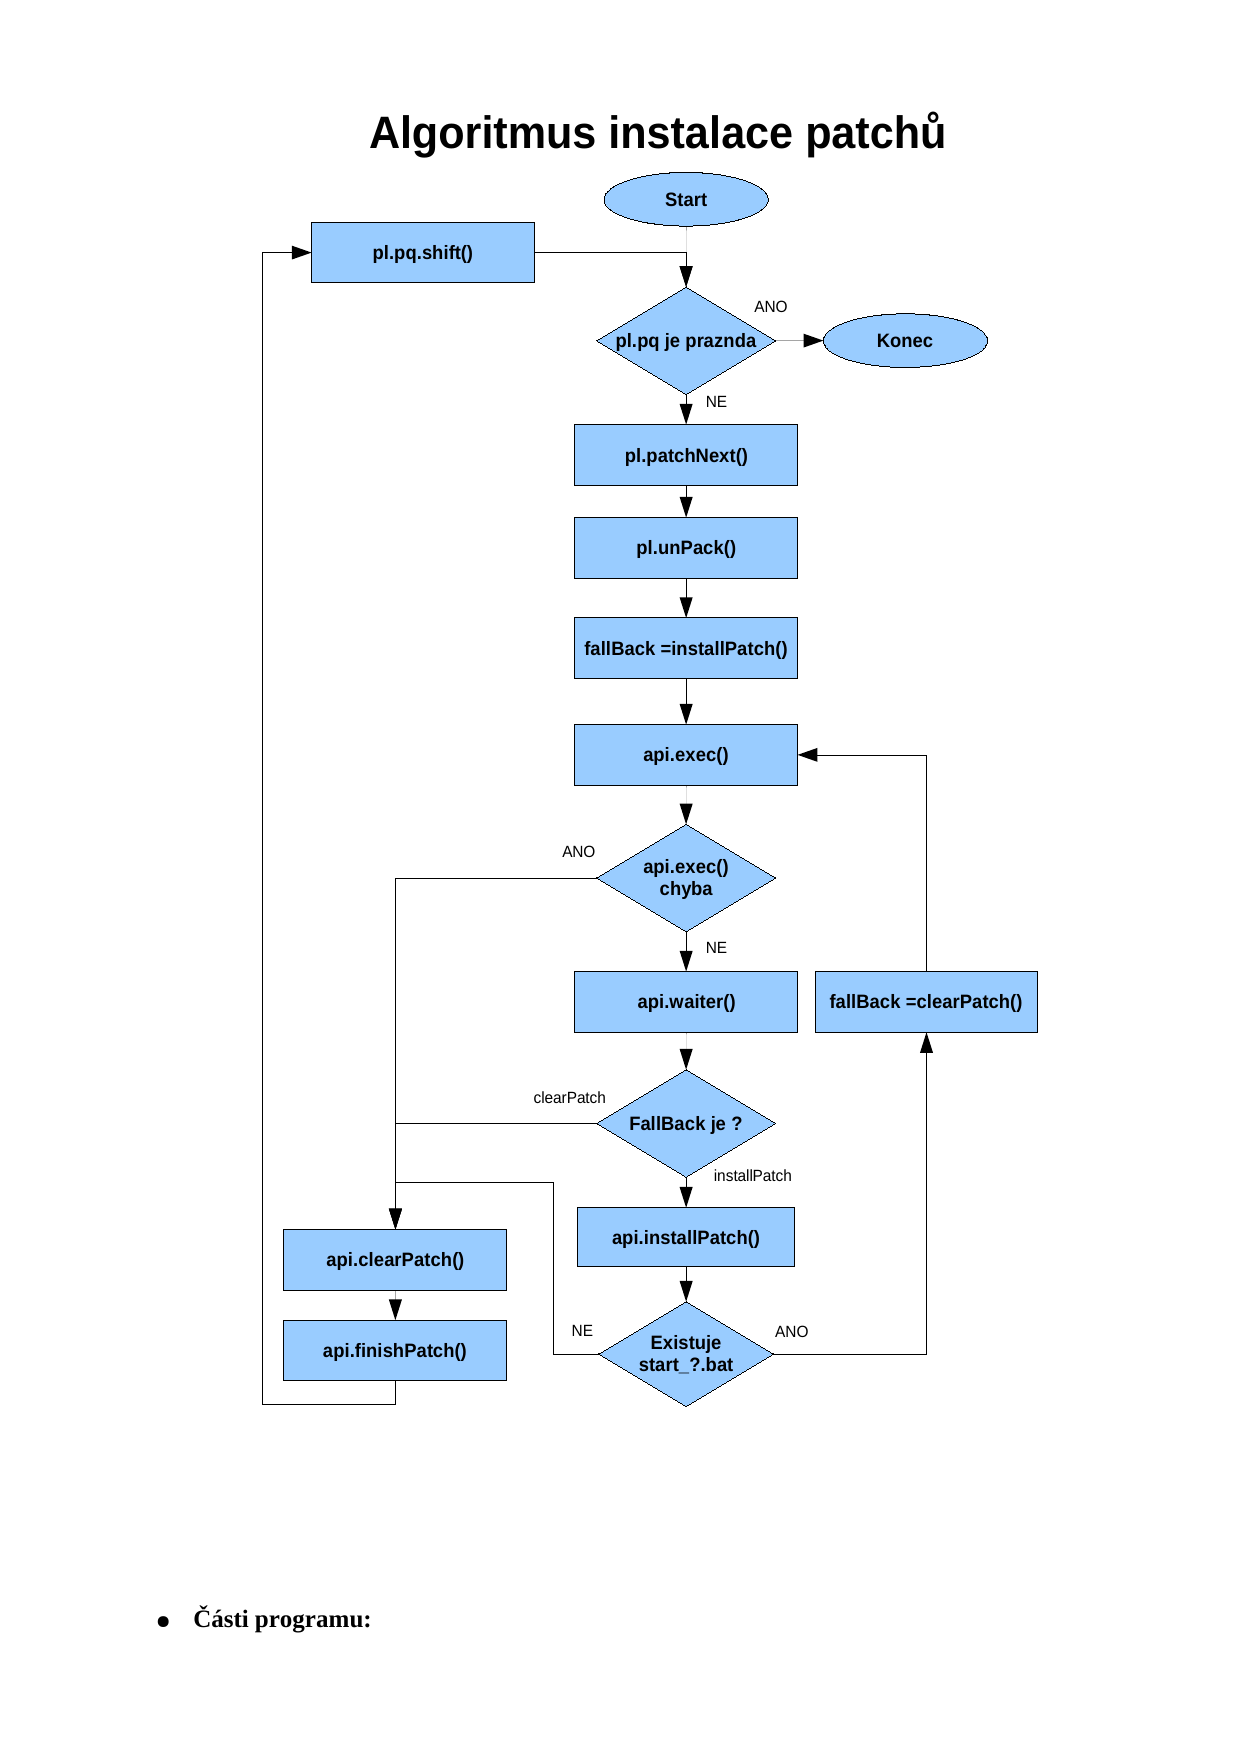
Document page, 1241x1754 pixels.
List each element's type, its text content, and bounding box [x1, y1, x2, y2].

list Části programu: [156, 1605, 1122, 1632]
